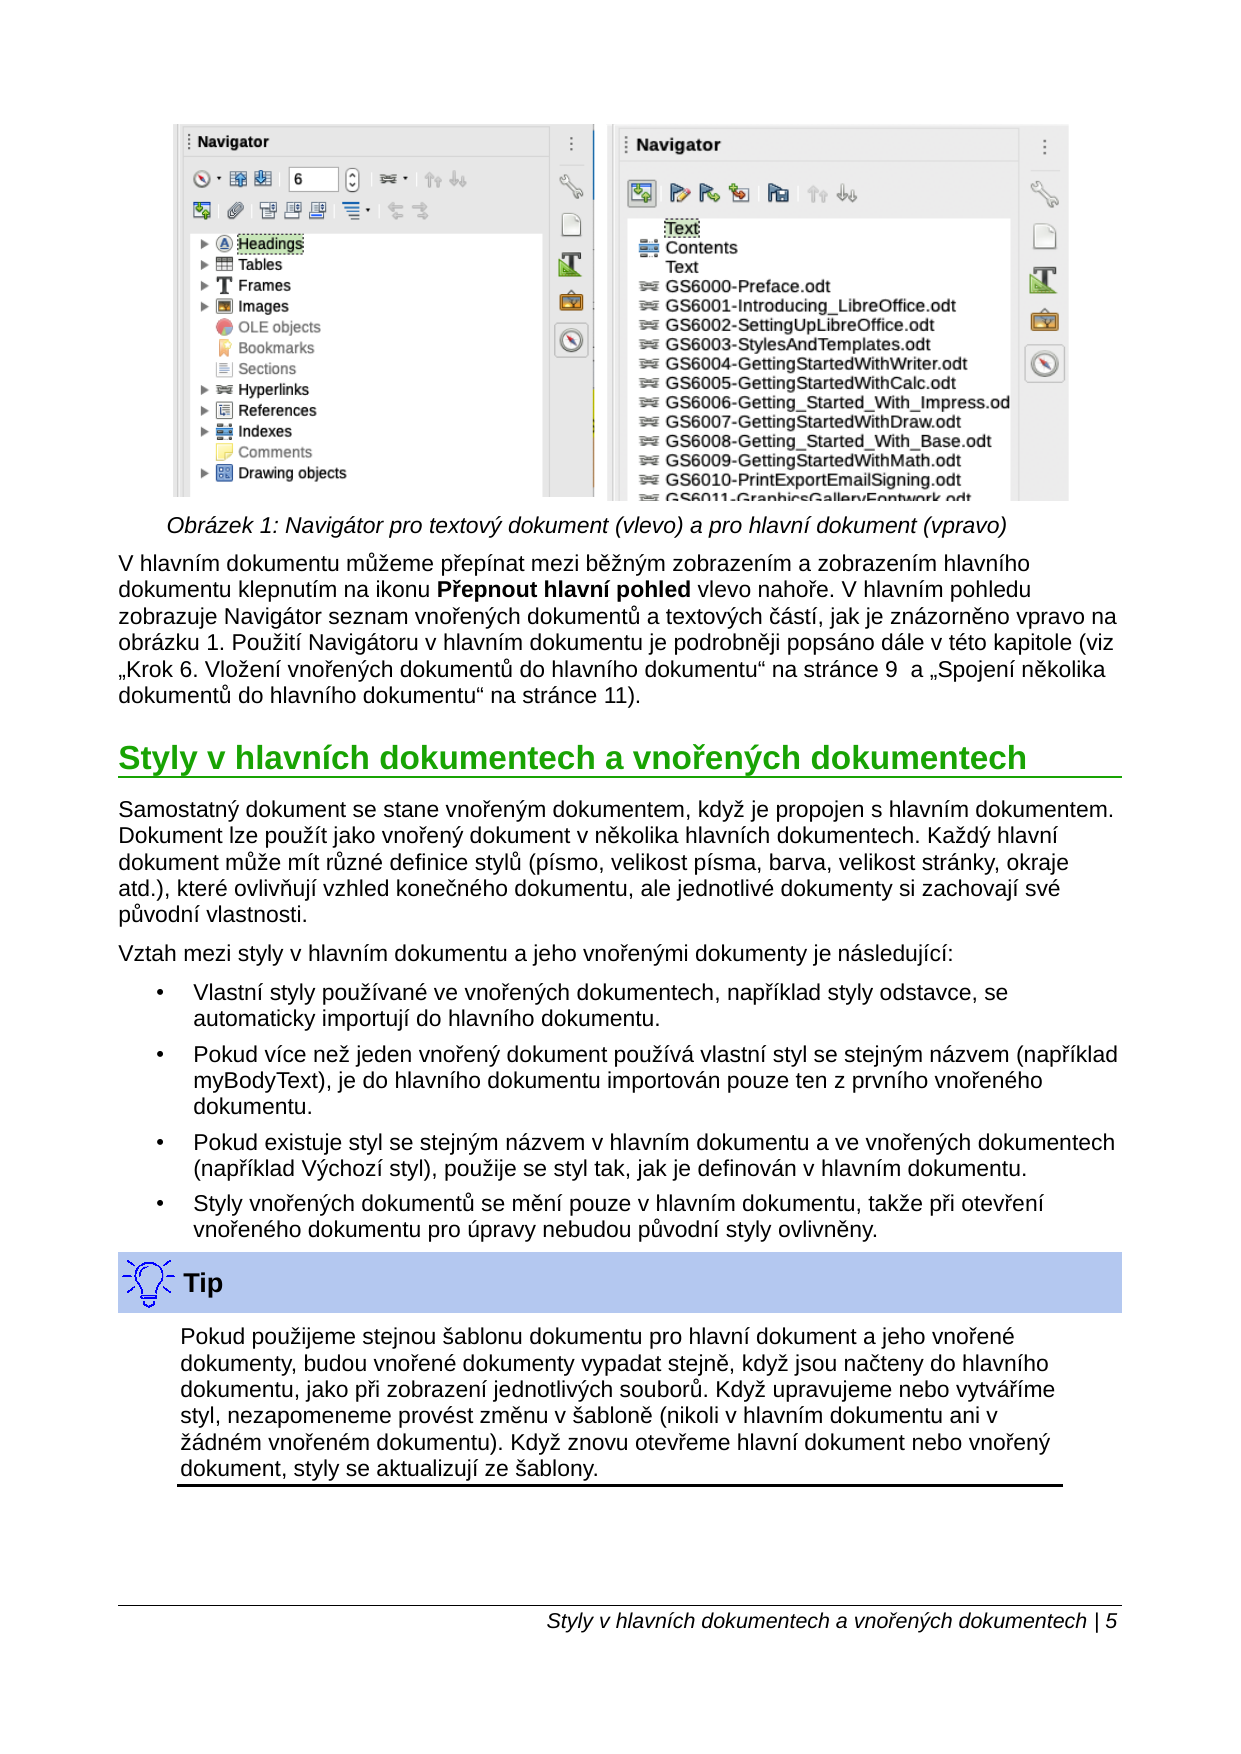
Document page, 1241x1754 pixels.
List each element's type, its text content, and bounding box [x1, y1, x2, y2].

picture [606, 124, 1069, 501]
list Pokud více než jeden vnořený dokument používá vlastní styl se stejným názvem (například myBodyText), je do hlavního dokumentu importován pouze ten z prvního vnořeného dokumentu. [156, 1041, 1122, 1120]
picture [119, 1252, 179, 1312]
table_header [600, 118, 1074, 512]
list Vlastní styly používané ve vnořených dokumentech, například styly odstavce, se automaticky importují do hlavního dokumentu. [156, 979, 1122, 1032]
text Obrázek 1: Navigátor pro textový dokument (vlevo) a pro hlavní dokument (vpravo) [166, 512, 1074, 538]
table_header [166, 118, 600, 512]
subtitle Tip [118, 1252, 1122, 1313]
text Samostatný dokument se stane vnořeným dokumentem, když je propojen s hlavním dokumentem. Dokument lze použít jako vnořený dokument v několika hlavních dokumentech. Každý hlavní dokument může mít různé definice stylů (písmo, velikost písma, barva, velikost stránky, okraje atd.), které ovlivňují vzhled konečného dokumentu, ale jednotlivé dokumenty si zachovají své původní vlastnosti. [118, 796, 1122, 928]
subtitle Styly v hlavních dokumentech a vnořených dokumentech [118, 738, 1122, 776]
list Styly vnořených dokumentů se mění pouze v hlavním dokumentu, takže při otevření vnořeného dokumentu pro úpravy nebudou původní styly ovlivněny. [156, 1190, 1122, 1243]
list Pokud existuje styl se stejným názvem v hlavním dokumentu a ve vnořených dokumentech (například Výchozí styl), použije se styl tak, jak je definován v hlavním dokumentu. [156, 1128, 1122, 1181]
text Pokud použijeme stejnou šablonu dokumentu pro hlavní dokument a jeho vnořené dokumenty, budou vnořené dokumenty vypadat stejně, když jsou načteny do hlavního dokumentu, jako při zobrazení jednotlivých souborů. Když upravujeme nebo vytváříme styl, nezapomeneme provést změnu v šabloně (nikoli v hlavním dokumentu ani v žádném vnořeném dokumentu). Když znovu otevřeme hlavní dokument nebo vnořený dokument, styly se aktualizují ze šablony. [177, 1320, 1063, 1484]
list Vztah mezi styly v hlavním dokumentu a jeho vnořenými dokumenty je následující: [118, 940, 1122, 967]
picture [172, 124, 595, 497]
text V hlavním dokumentu můžeme přepínat mezi běžným zobrazením a zobrazením hlavního dokumentu klepnutím na ikonu Přepnout hlavní pohled vlevo nahoře. V hlavním pohledu zobrazuje Navigátor seznam vnořených dokumentů a textových částí, jak je znázorněno vpravo na obrázku 1. Použití Navigátoru v hlavním dokumentu je podrobněji popsáno dále v této kapitole (viz „Krok 6. Vkládání vnořených dokumentů do hlavního dokumentu“ na stránce 9 a „Spojení několika dokumentů do hlavního dokumentu“ na stránce 10). [118, 550, 1122, 708]
